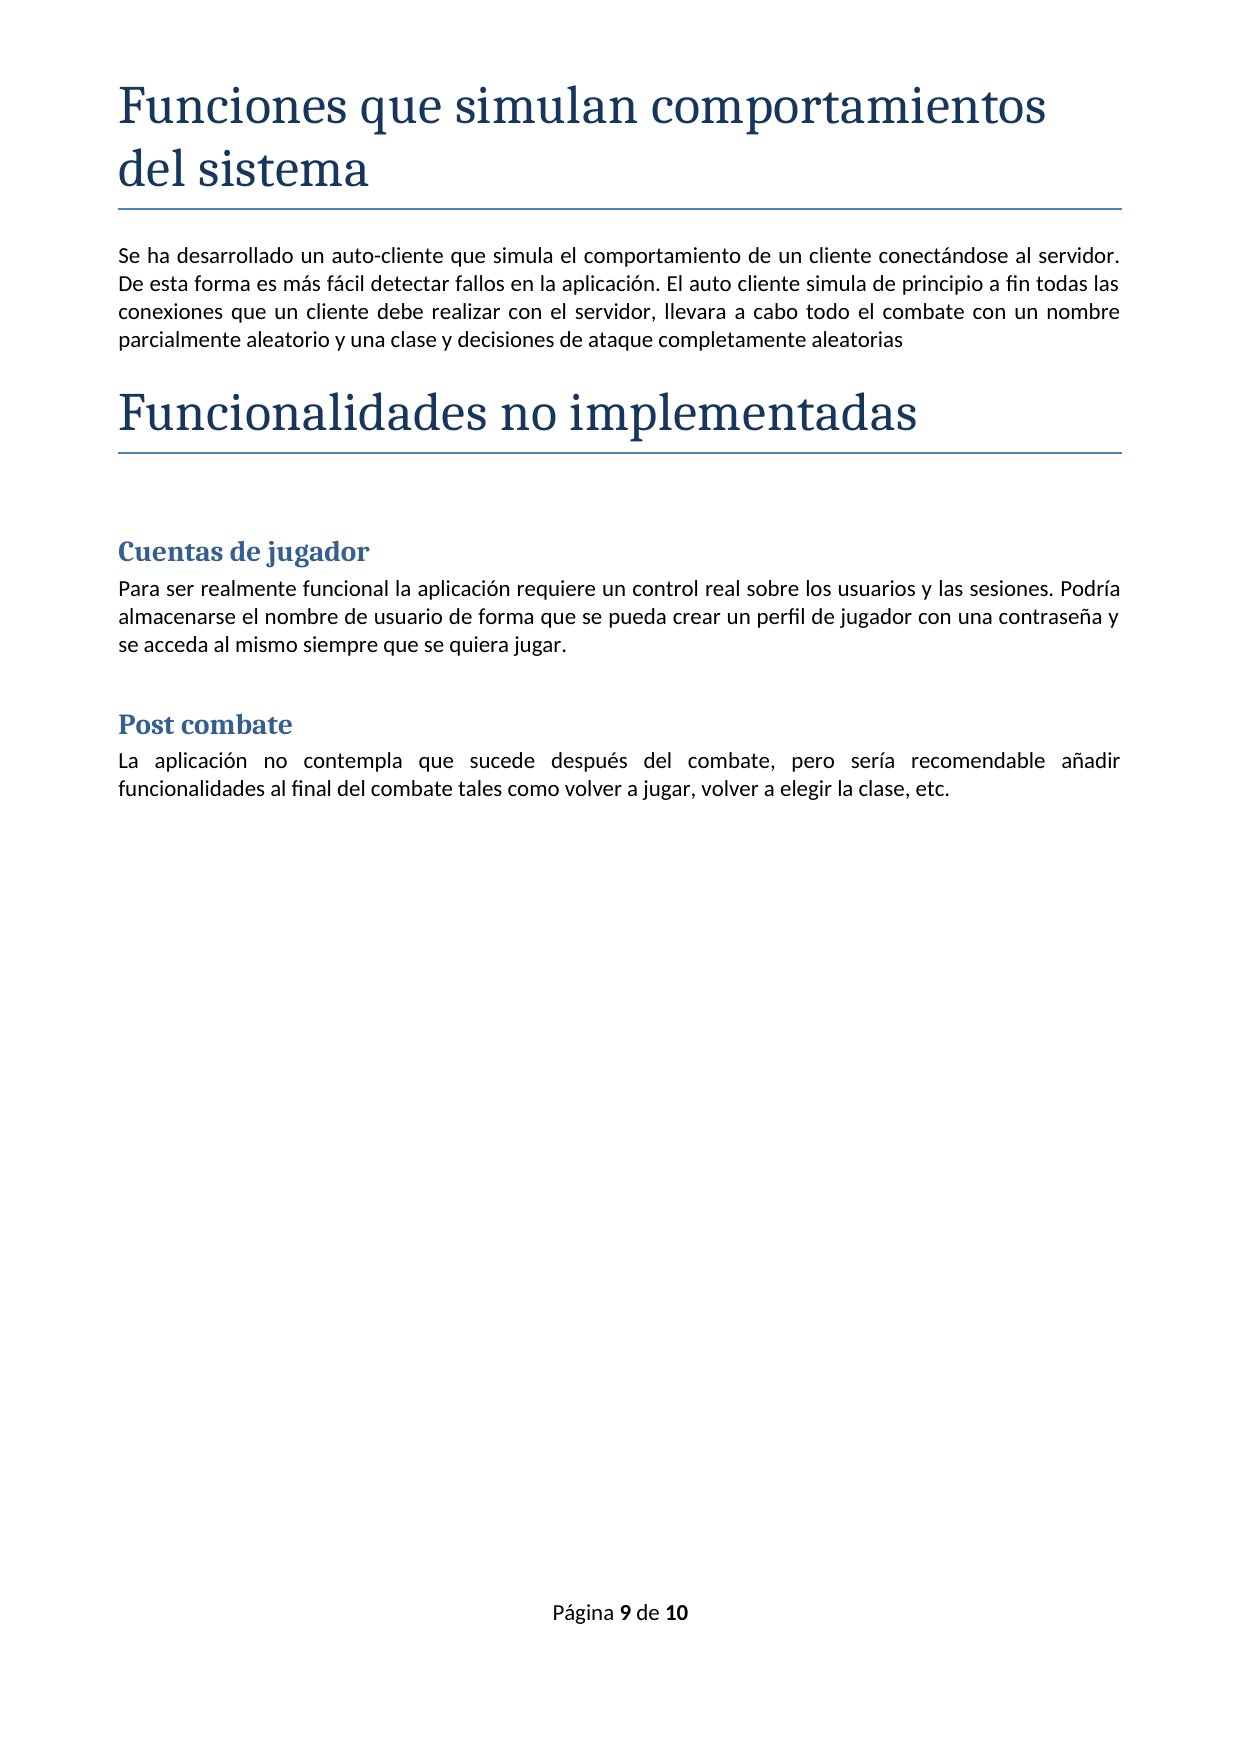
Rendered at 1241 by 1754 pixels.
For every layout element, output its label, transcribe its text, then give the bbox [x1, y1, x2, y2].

text La aplicación no contempla que sucede después del combate, pero sería recomendable añadir funcionalidades al final del combate tales como volver a jugar, volver a elegir la clase, etc. [118, 746, 1122, 802]
subtitle Post combate [118, 708, 1122, 741]
text Se ha desarrollado un auto-cliente que simula el comportamiento de un cliente conectándose al servidor. De esta forma es más fácil detectar fallos en la aplicación. El auto cliente simula de principio a fin todas las conexiones que un cliente debe realizar con el servidor, llevara a cabo todo el combate con un nombre parcialmente aleatorio y una clase y decisiones de ataque completamente aleatorias [118, 241, 1122, 353]
text Funciones que simulan comportamientos del sistema [118, 75, 1122, 208]
subtitle Cuentas de jugador [118, 535, 1122, 569]
text Para ser realmente funcional la aplicación requiere un control real sobre los usuarios y las sesiones. Podría almacenarse el nombre de usuario de forma que se pueda crear un perfil de jugador con una contraseña y se acceda al mismo siempre que se quiera jugar. [118, 574, 1122, 658]
text Funcionalidades no implementadas [118, 381, 1122, 452]
